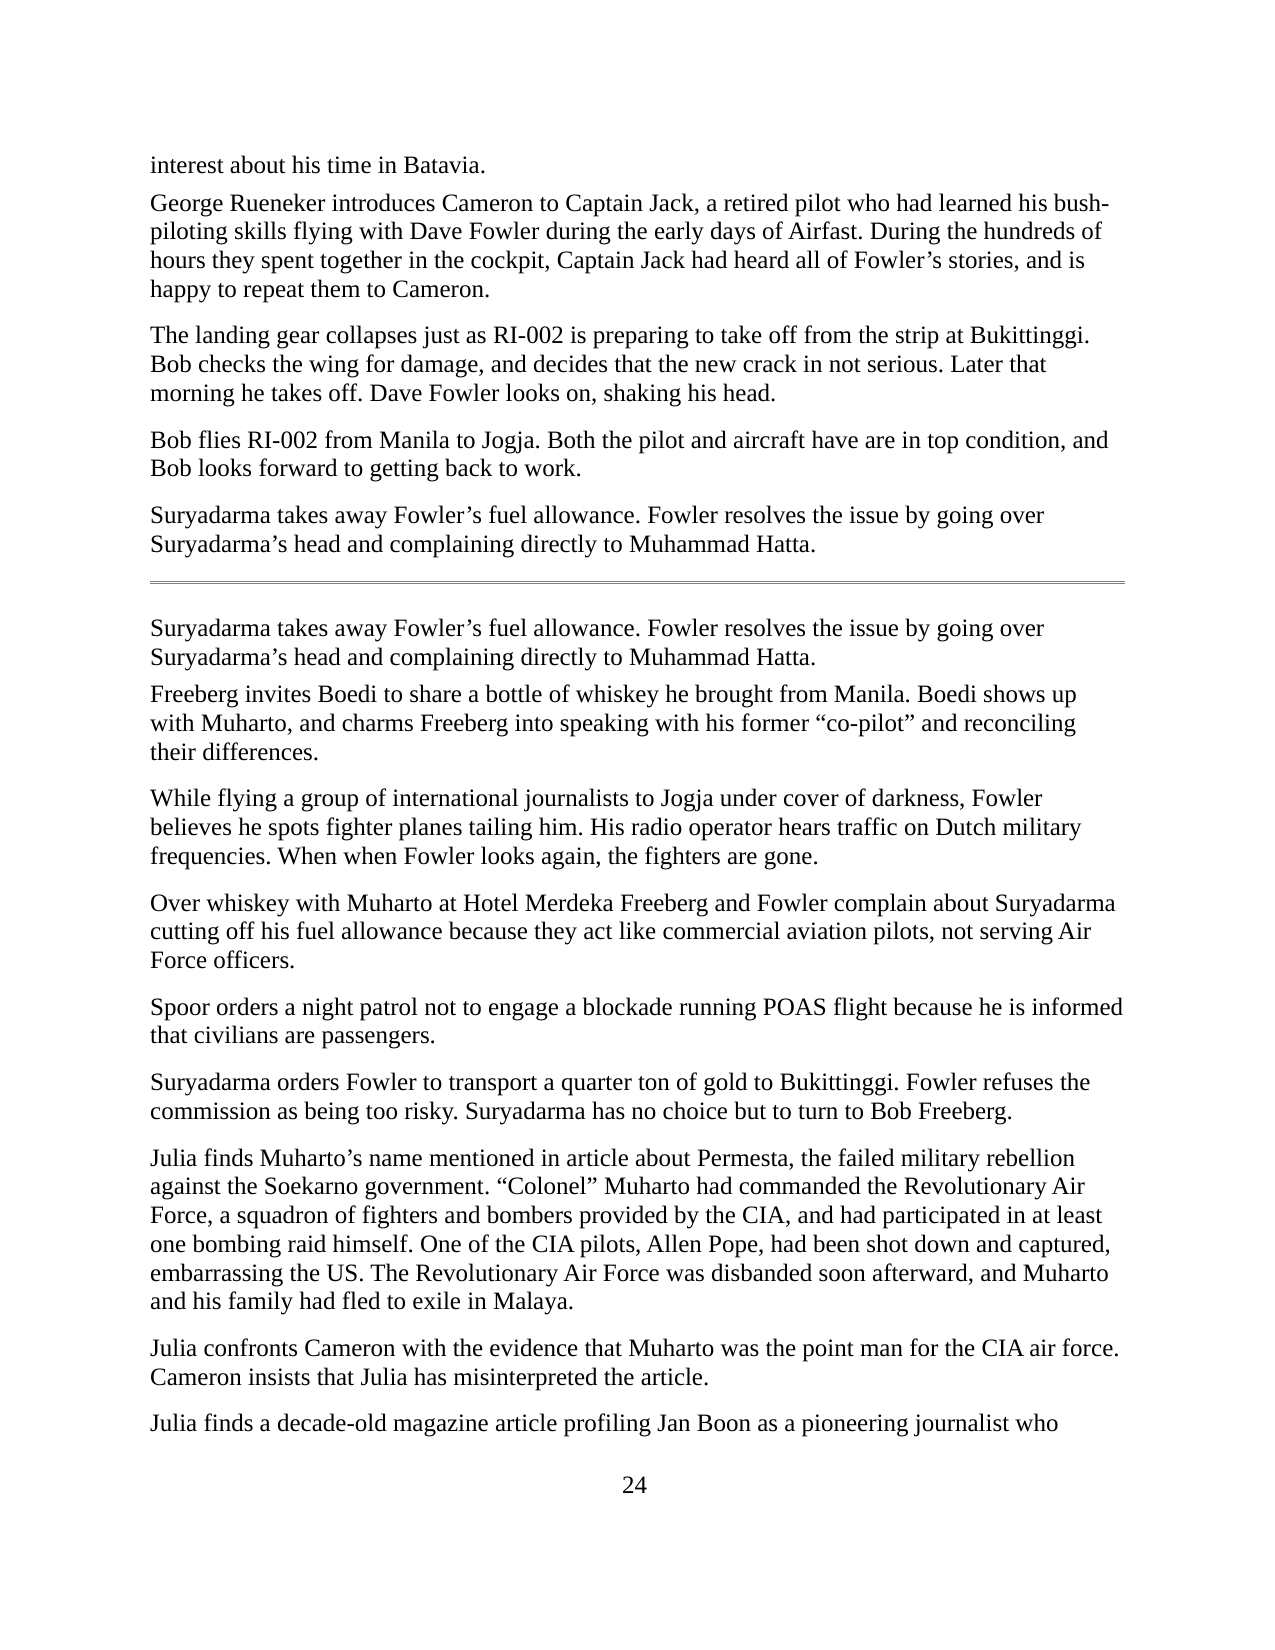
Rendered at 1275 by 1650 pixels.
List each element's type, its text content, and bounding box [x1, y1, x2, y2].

text Julia confronts Cameron with the evidence that Muharto was the point man for the CIA air force. Cameron insists that Julia has misinterpreted the article. [150, 1333, 1125, 1391]
text Spoor orders a night patrol not to engage a blockade running POAS flight because he is informed that civilians are passengers. [150, 992, 1125, 1049]
text Suryadarma takes away Fowler’s fuel allowance. Fowler resolves the issue by going over Suryadarma’s head and complaining directly to Muhammad Hatta. [150, 613, 1125, 670]
text George Rueneker introduces Cameron to Captain Jack, a retired pilot who had learned his bush-piloting skills flying with Dave Fowler during the early days of Airfast. During the hundreds of hours they spent together in the cockpit, Captain Jack had heard all of Fowler’s stories, and is happy to repeat them to Cameron. [150, 188, 1125, 303]
text Suryadarma takes away Fowler’s fuel allowance. Fowler resolves the issue by going over Suryadarma’s head and complaining directly to Muhammad Hatta. [150, 500, 1125, 558]
text Bob flies RI-002 from Manila to Jogja. Both the pilot and aircraft have are in top condition, and Bob looks forward to getting back to work. [150, 425, 1125, 482]
text Julia finds Muharto’s name mentioned in article about Permesta, the failed military rebellion against the Soekarno government. “Colonel” Muharto had commanded the Revolutionary Air Force, a squadron of fighters and bombers provided by the CIA, and had participated in at least one bombing raid himself. One of the CIA pilots, Allen Pope, had been shot down and captured, embarrassing the US. The Revolutionary Air Force was disbanded soon afterward, and Muharto and his family had fled to exile in Malaya. [150, 1143, 1125, 1315]
text Over whiskey with Muharto at Hotel Merdeka Freeberg and Fowler complain about Suryadarma cutting off his fuel allowance because they act like commercial aviation pilots, not serving Air Force officers. [150, 888, 1125, 974]
text interest about his time in Batavia. [150, 150, 1125, 179]
text Suryadarma orders Fowler to transport a quarter ton of gold to Bukittinggi. Fowler refuses the commission as being too risky. Suryadarma has no choice but to turn to Bob Freeberg. [150, 1067, 1125, 1125]
text Freeberg invites Boedi to share a bottle of whiskey he brought from Manila. Boedi shows up with Muharto, and charms Freeberg into speaking with his former “co-pilot” and reconciling their differences. [150, 679, 1125, 766]
text The landing gear collapses just as RI-002 is preparing to take off from the strip at Bukittinggi. Bob checks the wing for damage, and decides that the new crack in not serious. Later that morning he takes off. Dave Fowler looks on, shaking his head. [150, 321, 1125, 407]
text Julia finds a decade-old magazine article profiling Jan Boon as a pioneering journalist who [150, 1408, 1125, 1437]
text While flying a group of international journalists to Jogja under cover of darkness, Fowler believes he spots fighter planes tailing him. His radio operator hears traffic on Dutch military frequencies. When when Fowler looks again, the fighters are gone. [150, 783, 1125, 870]
